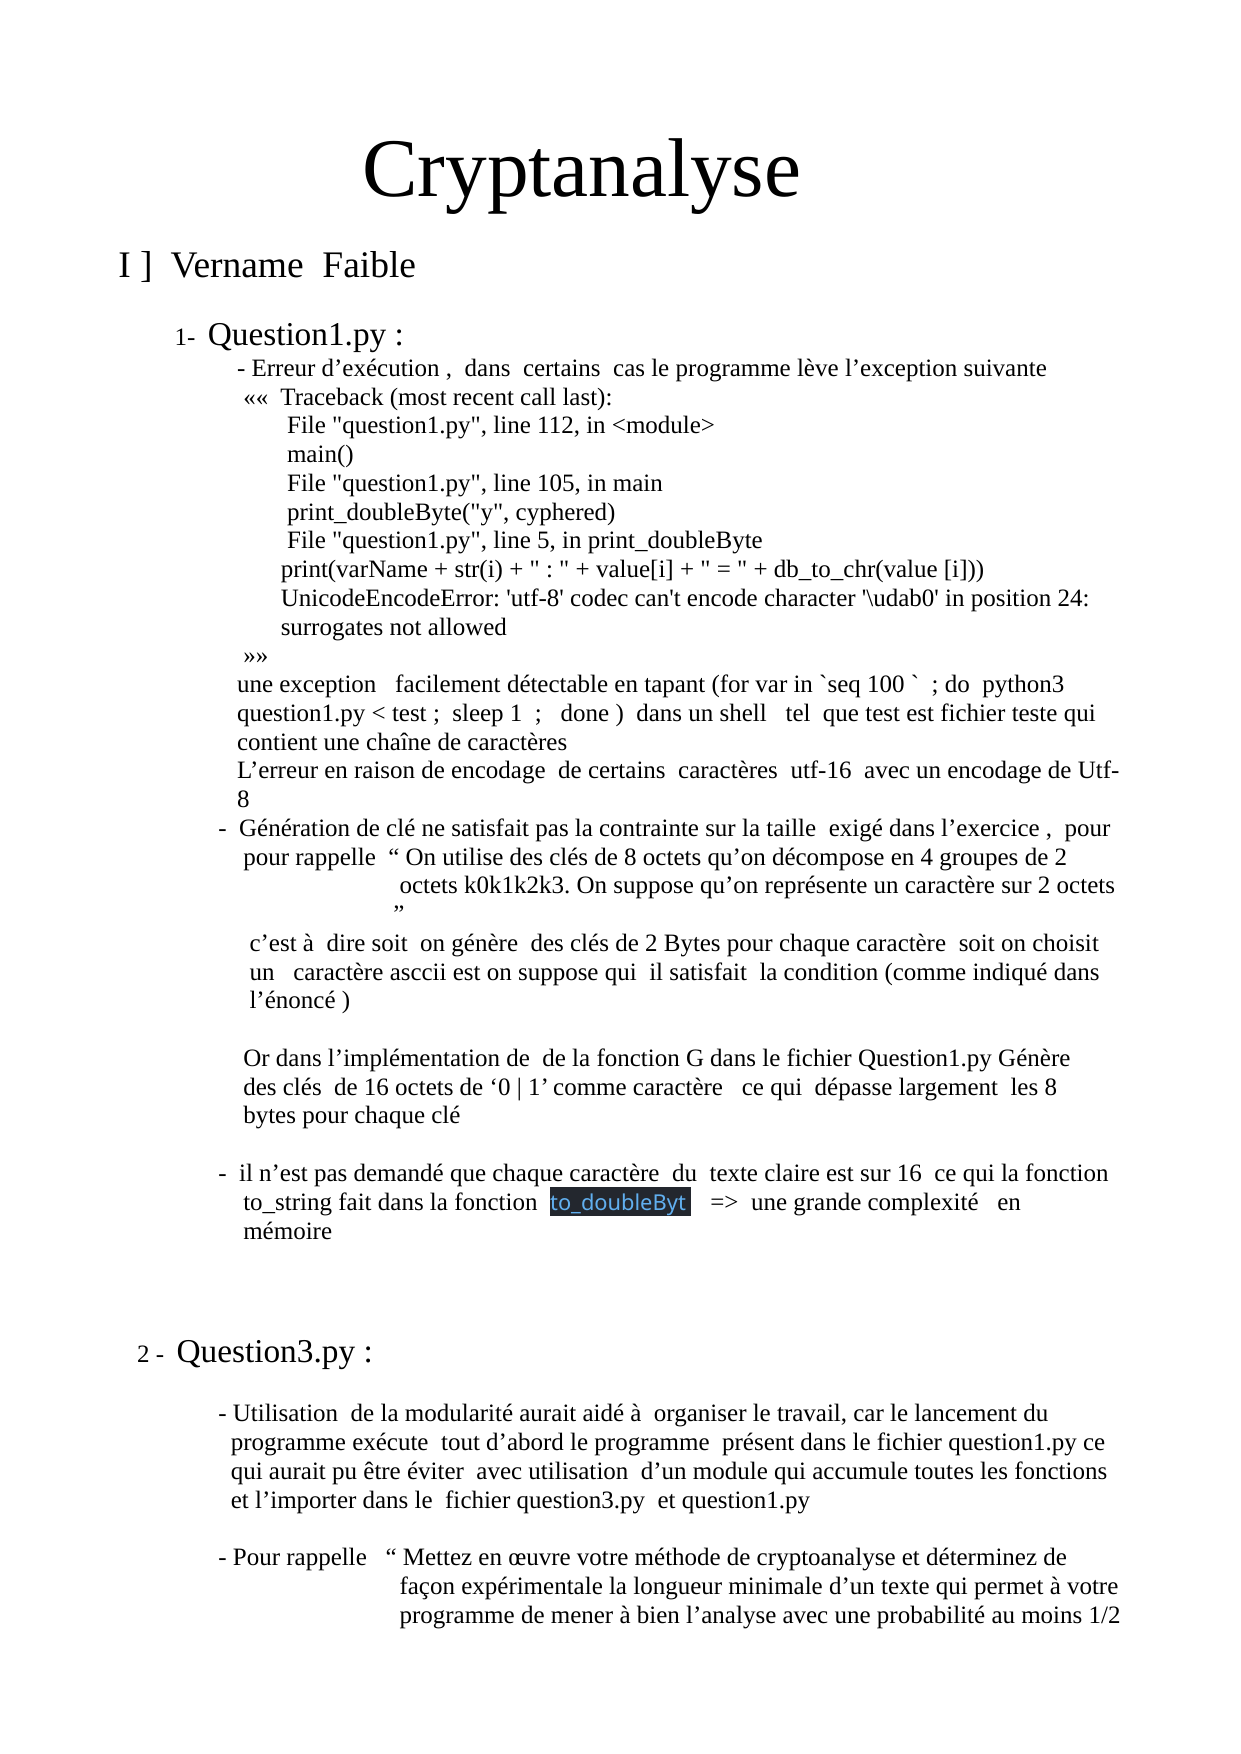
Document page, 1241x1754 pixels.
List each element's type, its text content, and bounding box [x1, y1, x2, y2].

text un caractère asccii est on suppose qui il satisfait la condition (comme indiqué dans [118, 957, 1122, 985]
text surrogates not allowed [118, 612, 1122, 640]
text et l’importer dans le fichier question3.py et question1.py [118, 1485, 1122, 1513]
text contient une chaîne de caractères [118, 727, 1122, 755]
text - il n’est pas demandé que chaque caractère du texte claire est sur 16 ce qui la fonction [118, 1158, 1122, 1187]
text pour rappelle “ On utilise des clés de 8 octets qu’on décompose en 4 groupes de 2 [118, 842, 1122, 870]
text l’énoncé ) [118, 985, 1122, 1014]
text main() [118, 439, 1122, 468]
text File "question1.py", line 105, in main [118, 468, 1122, 497]
text File "question1.py", line 112, in <module> [118, 410, 1122, 439]
text 2 - Question3.py : [118, 1331, 1122, 1370]
text programme exécute tout d’abord le programme présent dans le fichier question1.py ce [118, 1427, 1122, 1456]
text c’est à dire soit on génère des clés de 2 Bytes pour chaque caractère soit on choisit [118, 928, 1122, 957]
text UnicodeEncodeError: 'utf-8' codec can't encode character '\udab0' in position 24: [118, 583, 1122, 612]
text - Génération de clé ne satisfait pas la contrainte sur la taille exigé dans l’exercice , pour [118, 813, 1122, 842]
text to_string fait dans la fonction to_doubleByt => une grande complexité en [118, 1187, 1122, 1216]
text print(varName + str(i) + " : " + value[i] + " = " + db_to_chr(value [i])) [118, 554, 1122, 583]
text Or dans l’implémentation de de la fonction G dans le fichier Question1.py Génère [118, 1043, 1122, 1072]
text I ] Vername Faible [118, 243, 1122, 286]
text - Pour rappelle “ Mettez en œuvre votre méthode de cryptoanalyse et déterminez de [118, 1542, 1122, 1571]
text 1- Question1.py : [118, 314, 1122, 353]
text - Erreur d’exécution , dans certains cas le programme lève l’exception suivante [118, 353, 1122, 382]
text programme de mener à bien l’analyse avec une probabilité au moins 1/2 [118, 1600, 1122, 1628]
text octets k0k1k2k3. On suppose qu’on représente un caractère sur 2 octets [118, 870, 1122, 899]
text question1.py < test ; sleep 1 ; done ) dans un shell tel que test est fichier teste qui [118, 698, 1122, 727]
text Cryptanalyse [118, 118, 1122, 214]
text - Utilisation de la modularité aurait aidé à organiser le travail, car le lancement du [118, 1398, 1122, 1427]
text qui aurait pu être éviter avec utilisation d’un module qui accumule toutes les fonctions [118, 1456, 1122, 1485]
text des clés de 16 octets de ‘0 | 1’ comme caractère ce qui dépasse largement les 8 [118, 1072, 1122, 1100]
text 8 [118, 784, 1122, 813]
text print_doubleByte("y", cyphered) [118, 497, 1122, 525]
text «« Traceback (most recent call last): [118, 382, 1122, 410]
text L’erreur en raison de encodage de certains caractères utf-16 avec un encodage de Utf- [118, 755, 1122, 784]
text mémoire [118, 1216, 1122, 1245]
text ” [118, 899, 1122, 928]
text façon expérimentale la longueur minimale d’un texte qui permet à votre [118, 1571, 1122, 1600]
text File "question1.py", line 5, in print_doubleByte [118, 525, 1122, 554]
text »» [118, 640, 1122, 669]
text bytes pour chaque clé [118, 1100, 1122, 1129]
text une exception facilement détectable en tapant (for var in `seq 100 ` ; do python3 [118, 669, 1122, 698]
